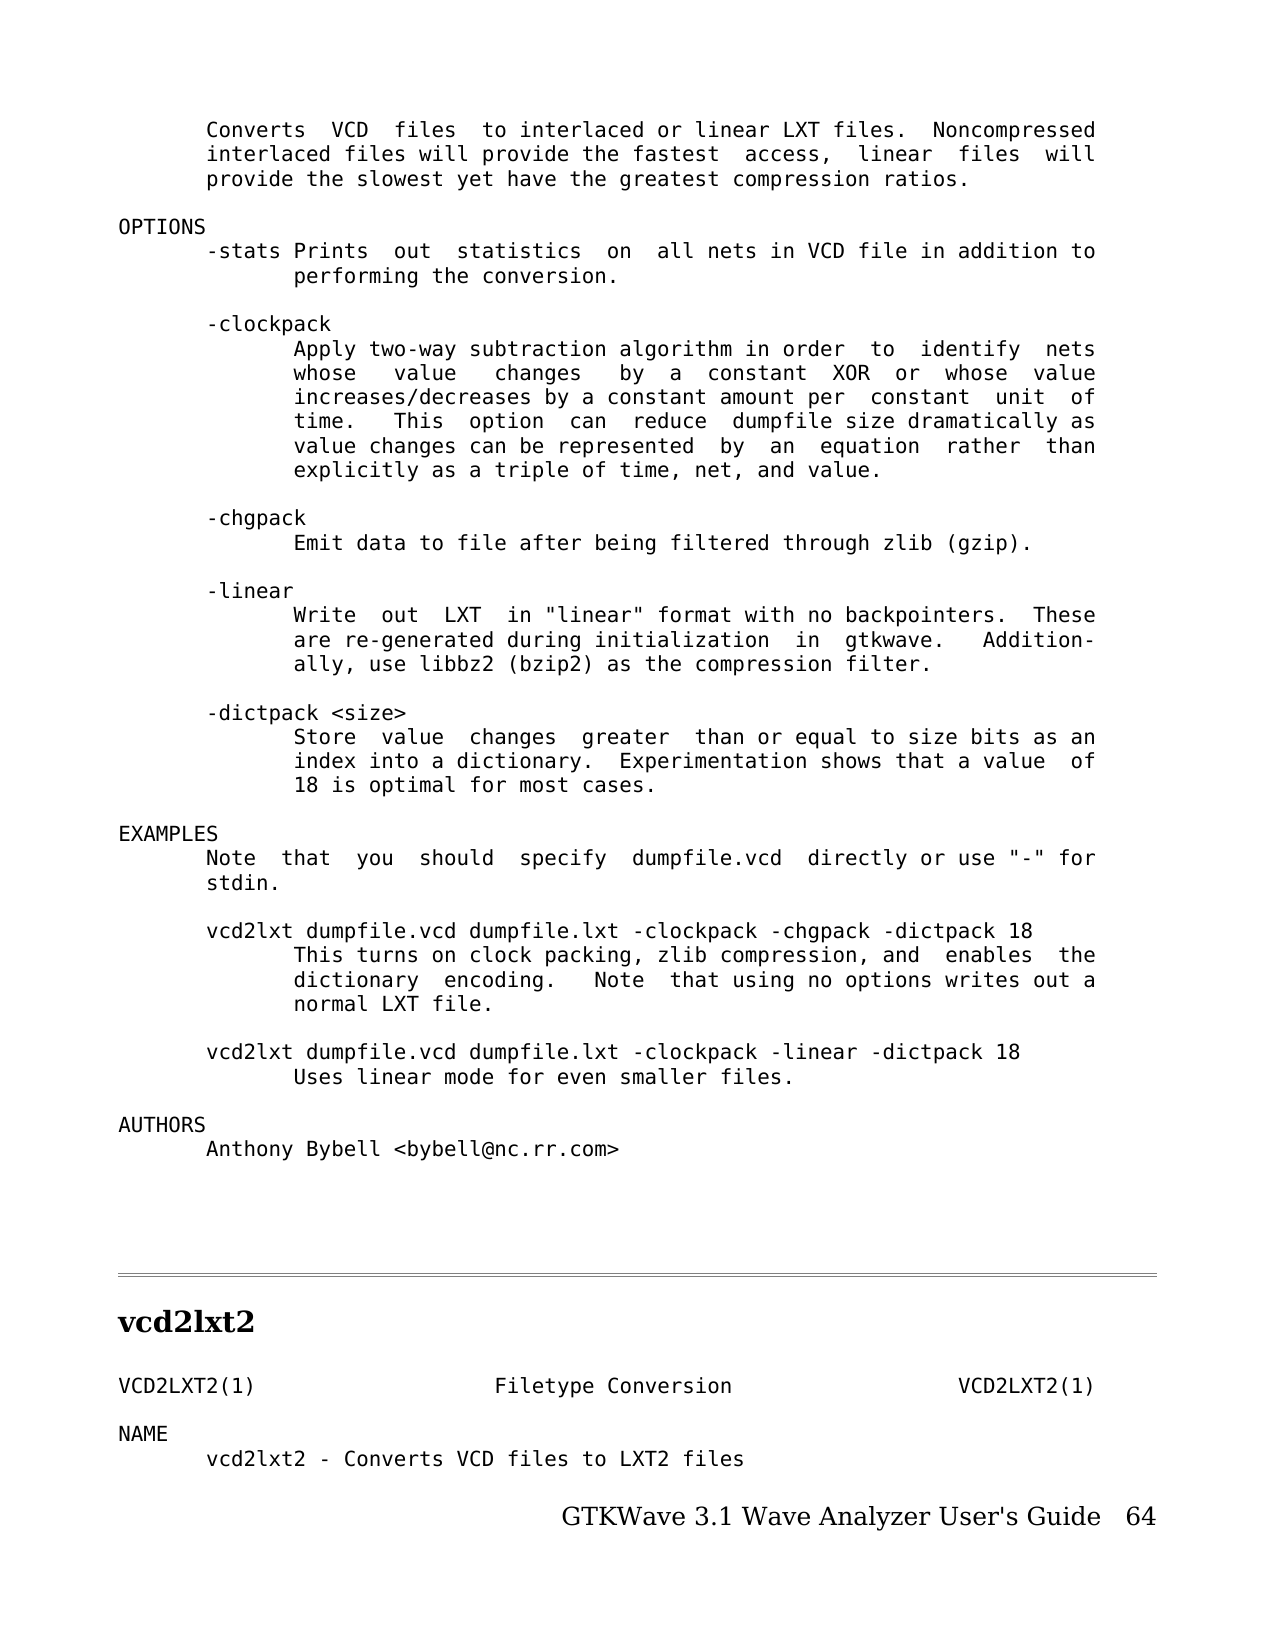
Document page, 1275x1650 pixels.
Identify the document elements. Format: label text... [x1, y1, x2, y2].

text OPTIONS [118, 215, 1157, 239]
text Apply two-way subtraction algorithm in order to identify nets [118, 337, 1157, 361]
text Note that you should specify dumpfile.vcd directly or use "-" for [118, 846, 1157, 871]
text explicitly as a triple of time, net, and value. [118, 458, 1157, 482]
text index into a dictionary. Experimentation shows that a value of [118, 749, 1157, 773]
text are re-generated during initialization in gtkwave. Addition- [118, 628, 1157, 652]
text -dictpack <size> [118, 701, 1157, 725]
text time. This option can reduce dumpfile size dramatically as [118, 409, 1157, 434]
text EXAMPLES [118, 822, 1157, 846]
text Store value changes greater than or equal to size bits as an [118, 725, 1157, 749]
text value changes can be represented by an equation rather than [118, 434, 1157, 458]
text Emit data to file after being filtered through zlib (gzip). [118, 531, 1157, 555]
text interlaced files will provide the fastest access, linear files will [118, 142, 1157, 167]
text -linear [118, 579, 1157, 603]
text whose value changes by a constant XOR or whose value [118, 361, 1157, 385]
text -chgpack [118, 506, 1157, 531]
text Anthony Bybell <bybell@nc.rr.com> [118, 1137, 1157, 1162]
text vcd2lxt dumpfile.vcd dumpfile.lxt -clockpack -linear -dictpack 18 [118, 1040, 1157, 1065]
text 18 is optimal for most cases. [118, 773, 1157, 798]
text Converts VCD files to interlaced or linear LXT files. Noncompressed [118, 118, 1157, 142]
text Write out LXT in "linear" format with no backpointers. These [118, 603, 1157, 628]
text ally, use libbz2 (bzip2) as the compression filter. [118, 652, 1157, 676]
text dictionary encoding. Note that using no options writes out a [118, 968, 1157, 992]
text NAME [118, 1422, 1157, 1447]
text normal LXT file. [118, 992, 1157, 1016]
text stdin. [118, 871, 1157, 895]
text AUTHORS [118, 1113, 1157, 1137]
text performing the conversion. [118, 264, 1157, 288]
text vcd2lxt dumpfile.vcd dumpfile.lxt -clockpack -chgpack -dictpack 18 [118, 919, 1157, 943]
text vcd2lxt2 [118, 1305, 1157, 1339]
text provide the slowest yet have the greatest compression ratios. [118, 167, 1157, 191]
text vcd2lxt2 - Converts VCD files to LXT2 files [118, 1447, 1157, 1471]
text -clockpack [118, 312, 1157, 337]
text -stats Prints out statistics on all nets in VCD file in addition to [118, 239, 1157, 264]
text VCD2LXT2(1) Filetype Conversion VCD2LXT2(1) [118, 1374, 1157, 1398]
text This turns on clock packing, zlib compression, and enables the [118, 943, 1157, 968]
text Uses linear mode for even smaller files. [118, 1065, 1157, 1089]
text increases/decreases by a constant amount per constant unit of [118, 385, 1157, 409]
